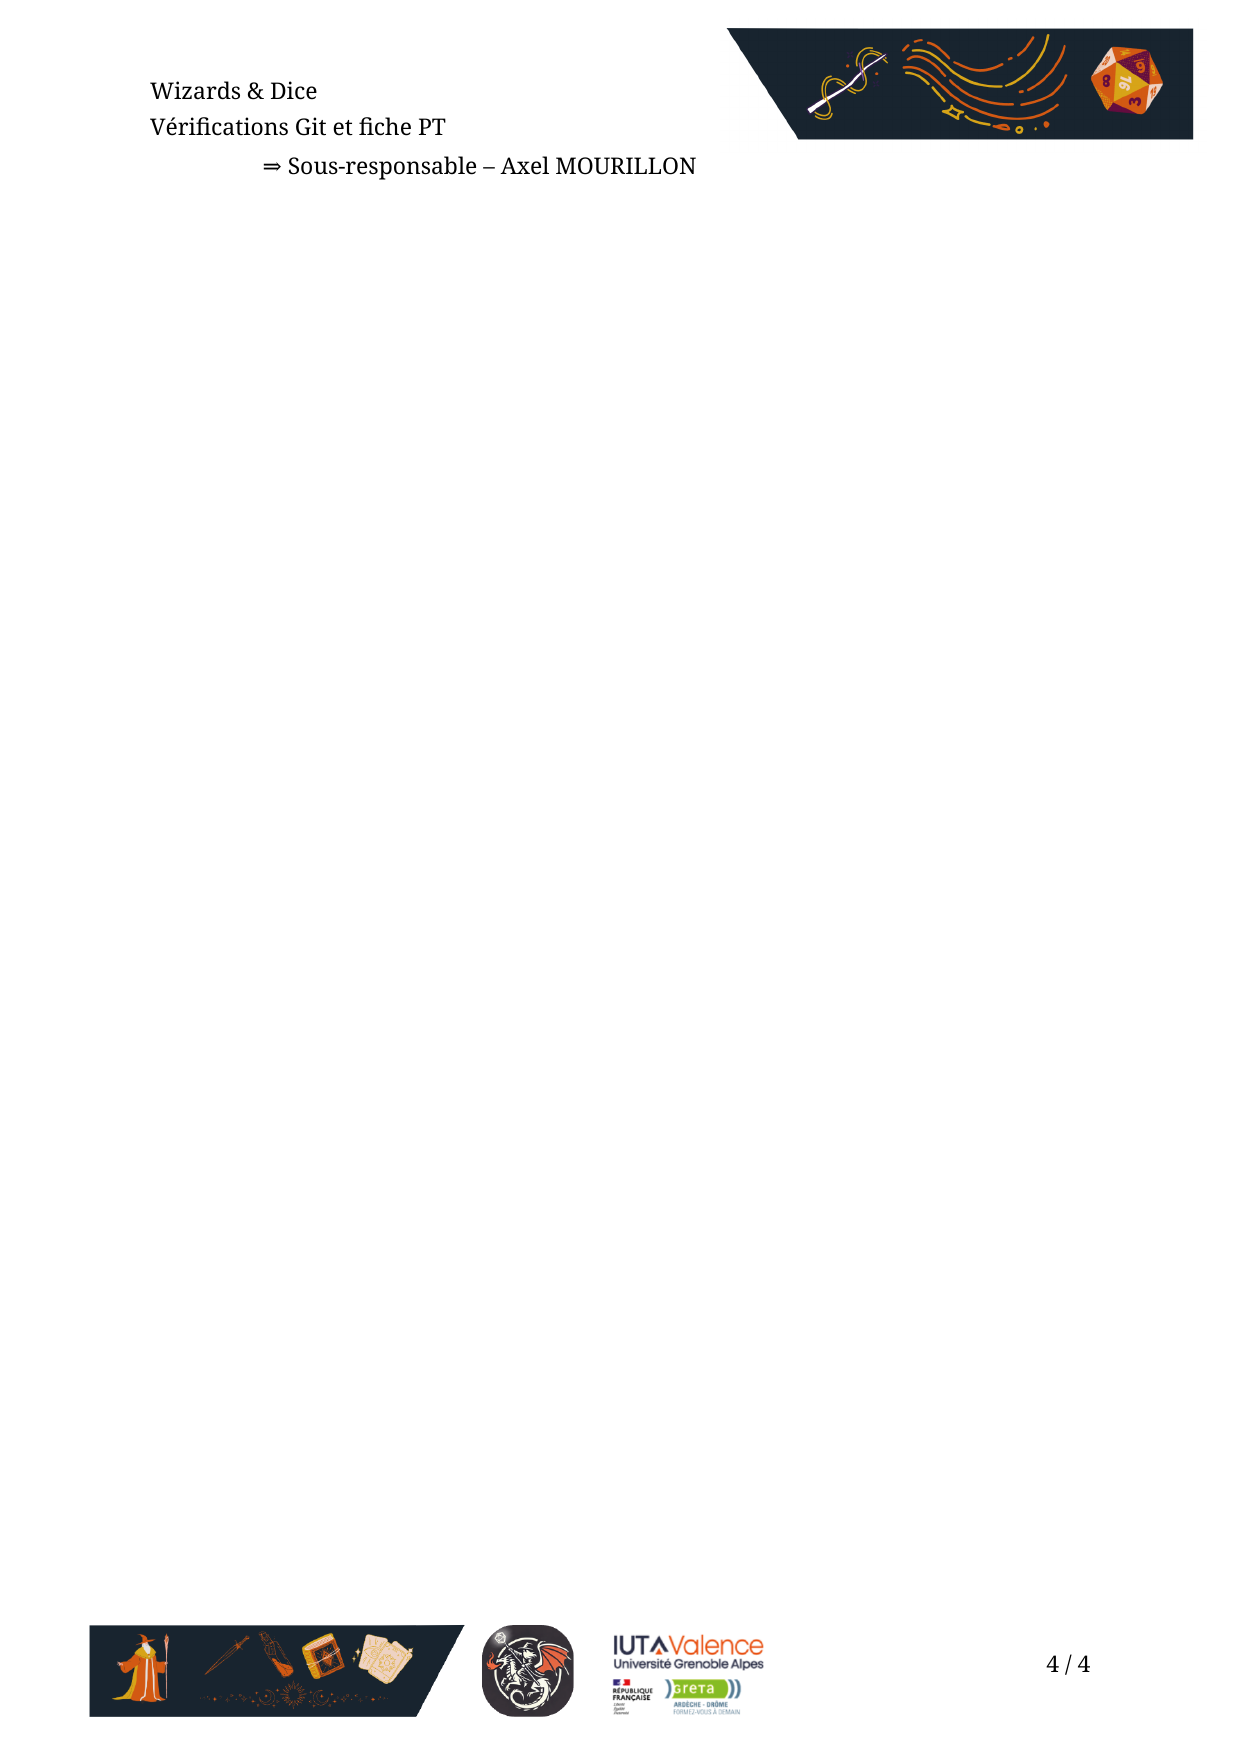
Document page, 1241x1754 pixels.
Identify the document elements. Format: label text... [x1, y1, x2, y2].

list ⇒ Sous-responsable – Axel MOURILLON [225, 150, 1090, 181]
picture [720, 18, 1208, 153]
picture [81, 1614, 788, 1726]
